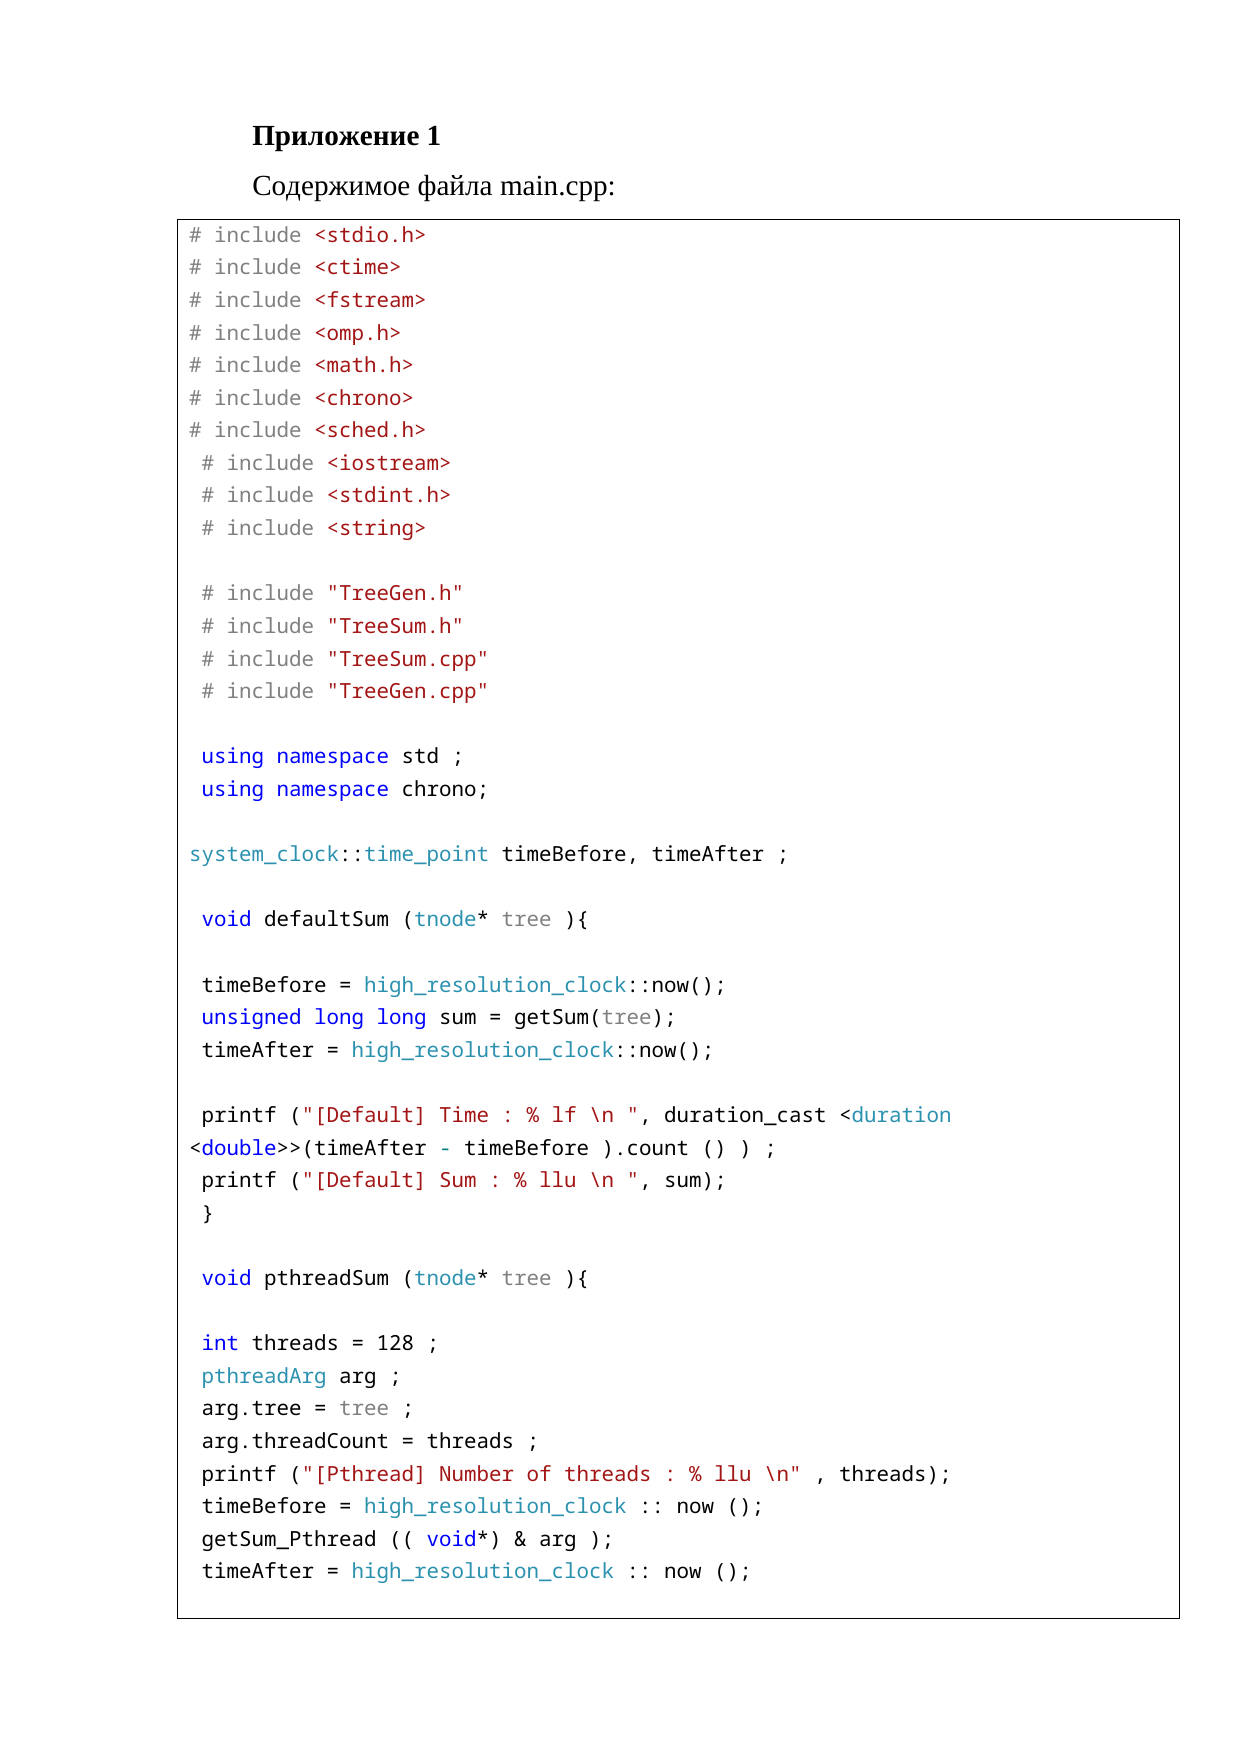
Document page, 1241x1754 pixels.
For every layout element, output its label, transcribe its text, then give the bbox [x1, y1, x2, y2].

text Содержимое файла main.cpp: [177, 168, 1180, 202]
table_header # include <stdio.h> # include <ctime> # include <fstream> # include <omp.h> # include <math.h> # include <chrono> # include <sched.h> # include <iostream> # include <stdint.h> # include <string> # include "TreeGen.h" # include "TreeSum.h" # include "TreeSum.cpp" # include "TreeGen.cpp" using namespace std ; using namespace chrono; system_clock::time_point timeBefore, timeAfter ; void defaultSum (tnode* tree ){ timeBefore = high_resolution_clock::now(); unsigned long long sum = getSum(tree); timeAfter = high_resolution_clock::now(); printf ("[Default] Time : % lf \n ", duration_cast <duration <double>>(timeAfter - timeBefore ).count () ) ; printf ("[Default] Sum : % llu \n ", sum); } void pthreadSum (tnode* tree ){ int threads = 128 ; pthreadArg arg ; arg.tree = tree ; arg.threadCount = threads ; printf ("[Pthread] Number of threads : % llu \n" , threads); timeBefore = high_resolution_clock :: now (); getSum_Pthread (( void*) & arg ); timeAfter = high_resolution_clock :: now (); [178, 220, 1179, 1618]
text Приложение 1 [177, 118, 1180, 152]
